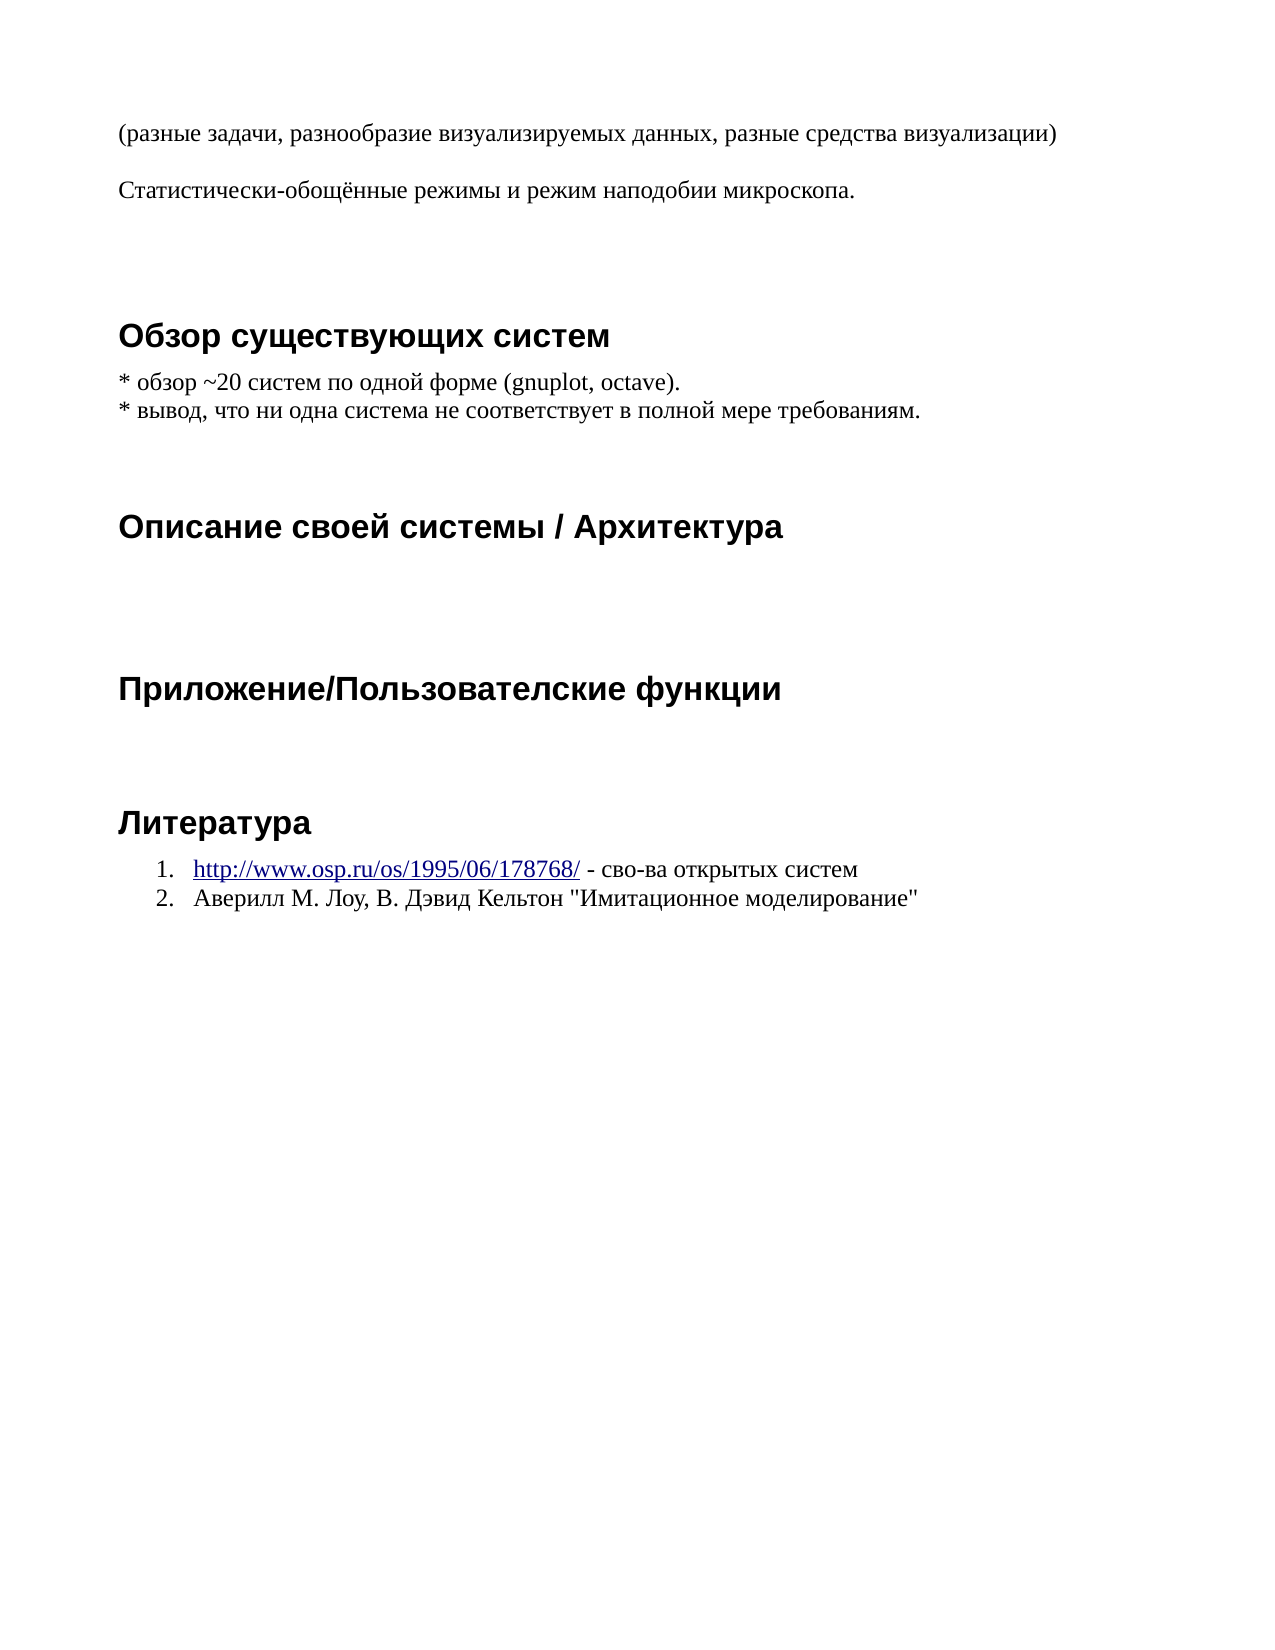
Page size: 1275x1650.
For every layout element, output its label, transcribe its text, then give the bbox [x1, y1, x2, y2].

text (разные задачи, разнообразие визуализируемых данных, разные средства визуализации) [118, 118, 1157, 147]
subtitle Описание своей системы / Aрхитектура [118, 507, 1157, 545]
text * обзор ~20 систем по одной форме (gnuplot, octave). [118, 367, 1157, 396]
list Аверилл М. Лоу, В. Дэвид Кельтон "Имитационное моделирование" [156, 883, 1157, 911]
subtitle Литература [118, 803, 1157, 841]
subtitle Обзор существующих систем [118, 316, 1157, 354]
subtitle Приложение/Пользователские функции [118, 669, 1157, 708]
text * вывод, что ни одна система не соответствует в полной мере требованиям. [118, 396, 1157, 424]
list http://www.osp.ru/os/1995/06/178768/ - сво-ва открытых систем [156, 854, 1157, 883]
text Статистически-обощённые режимы и режим наподобии микроскопа. [118, 176, 1157, 204]
